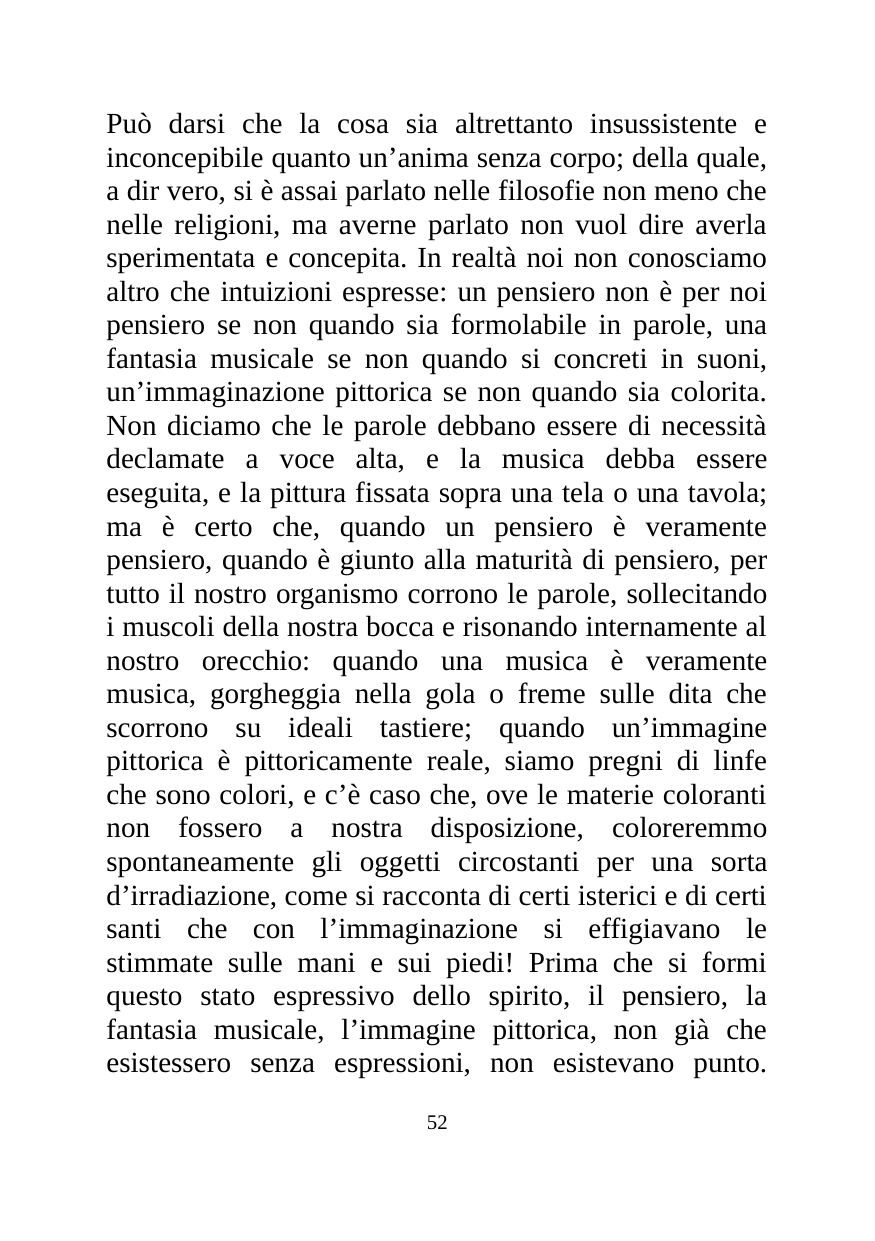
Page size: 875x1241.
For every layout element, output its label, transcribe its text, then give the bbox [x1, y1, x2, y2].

text Può darsi che la cosa sia altrettanto insussistente e inconcepibile quanto un’anima senza corpo; della quale, a dir vero, si è assai parlato nelle filosofie non meno che nelle religioni, ma averne parlato non vuol dire averla sperimentata e concepita. In realtà noi non conosciamo altro che intuizioni espresse: un pensiero non è per noi pensiero se non quando sia formolabile in parole, una fantasia musicale se non quando si concreti in suoni, un’immaginazione pittorica se non quando sia colorita. Non diciamo che le parole debbano essere di necessità declamate a voce alta, e la musica debba essere eseguita, e la pittura fissata sopra una tela o una tavola; ma è certo che, quando un pensiero è veramente pensiero, quando è giunto alla maturità di pensiero, per tutto il nostro organismo corrono le parole, sollecitando i muscoli della nostra bocca e risonando internamente al nostro orecchio: quando una musica è veramente musica, gorgheggia nella gola o freme sulle dita che scorrono su ideali tastiere; quando un’immagine pittorica è pittoricamente reale, siamo pregni di linfe che sono colori, e c’è caso che, ove le materie coloranti non fossero a nostra disposizione, coloreremmo spontaneamente gli oggetti circostanti per una sorta d’irradiazione, come si racconta di certi isterici e di certi santi che con l’immaginazione si effigiavano le stimmate sulle mani e sui piedi! Prima che si formi questo stato espressivo dello spirito, il pensiero, la fantasia musicale, l’immagine pittorica, non già che esistessero senza espressioni, non esistevano punto. [106, 106, 768, 1079]
